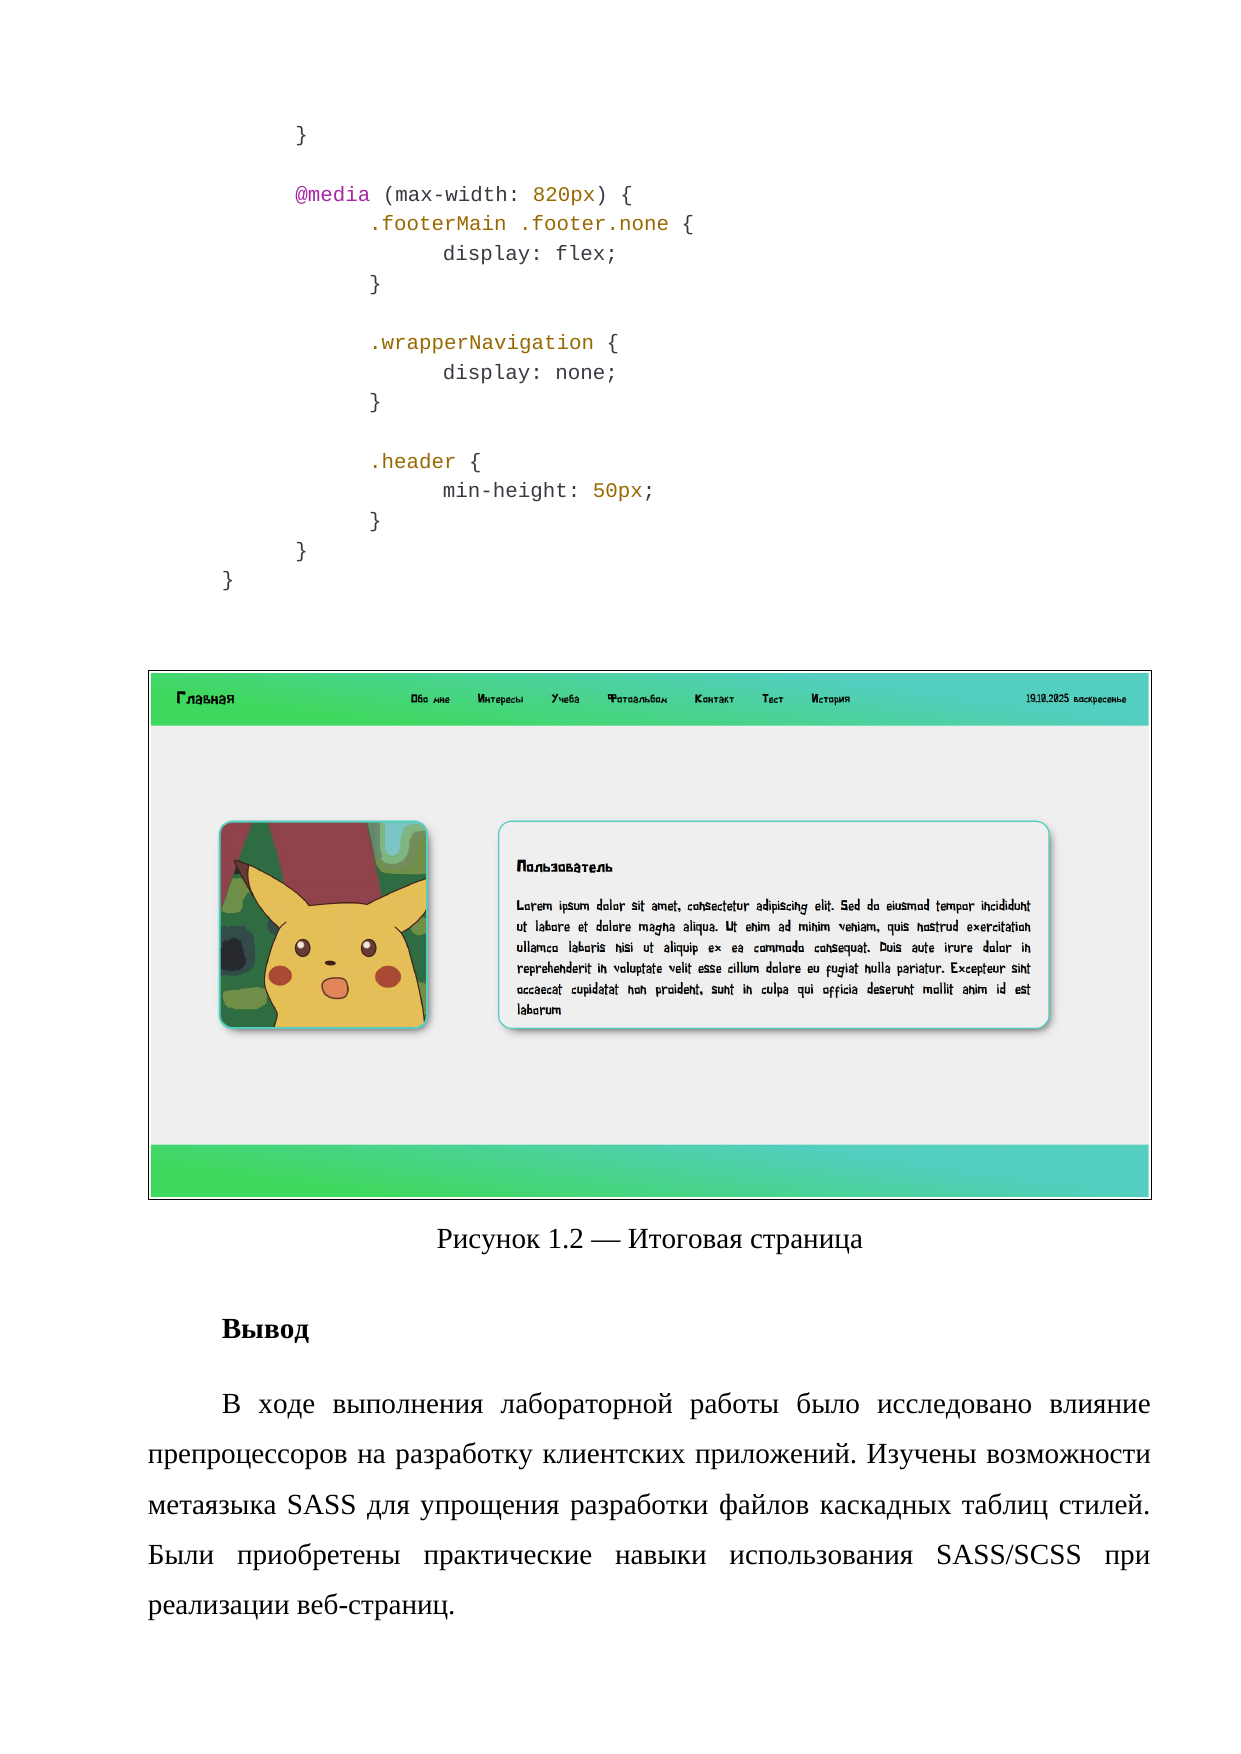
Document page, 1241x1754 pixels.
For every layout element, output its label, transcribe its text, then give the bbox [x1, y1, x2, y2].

list Вывод [148, 1311, 1152, 1344]
text .wrapperNavigation { [222, 326, 1152, 356]
text @media (max-width: 820px) { [222, 177, 1152, 207]
text } [222, 267, 1152, 296]
text .header { [222, 445, 1152, 474]
text display: none; [222, 356, 1152, 385]
picture [150, 673, 1149, 1197]
text min-height: 50px; [222, 474, 1152, 504]
text В ходе выполнения лабораторной работы было исследовано влияние препроцессоров на разработку клиентских приложений. Изучены возможности метаязыка SASS для упрощения разработки файлов каскадных таблиц стилей. Были приобретены практические навыки использования SASS/SCSS при реализации веб-страниц. [148, 1386, 1152, 1621]
list Рисунок 1.2 — Итоговая страница [148, 1200, 1152, 1254]
text display: flex; [222, 237, 1152, 267]
text } [222, 534, 1152, 563]
text } [222, 504, 1152, 534]
text } [222, 385, 1152, 415]
text .footerMain .footer.none { [222, 207, 1152, 237]
text } [222, 118, 1152, 148]
text } [222, 563, 1152, 593]
